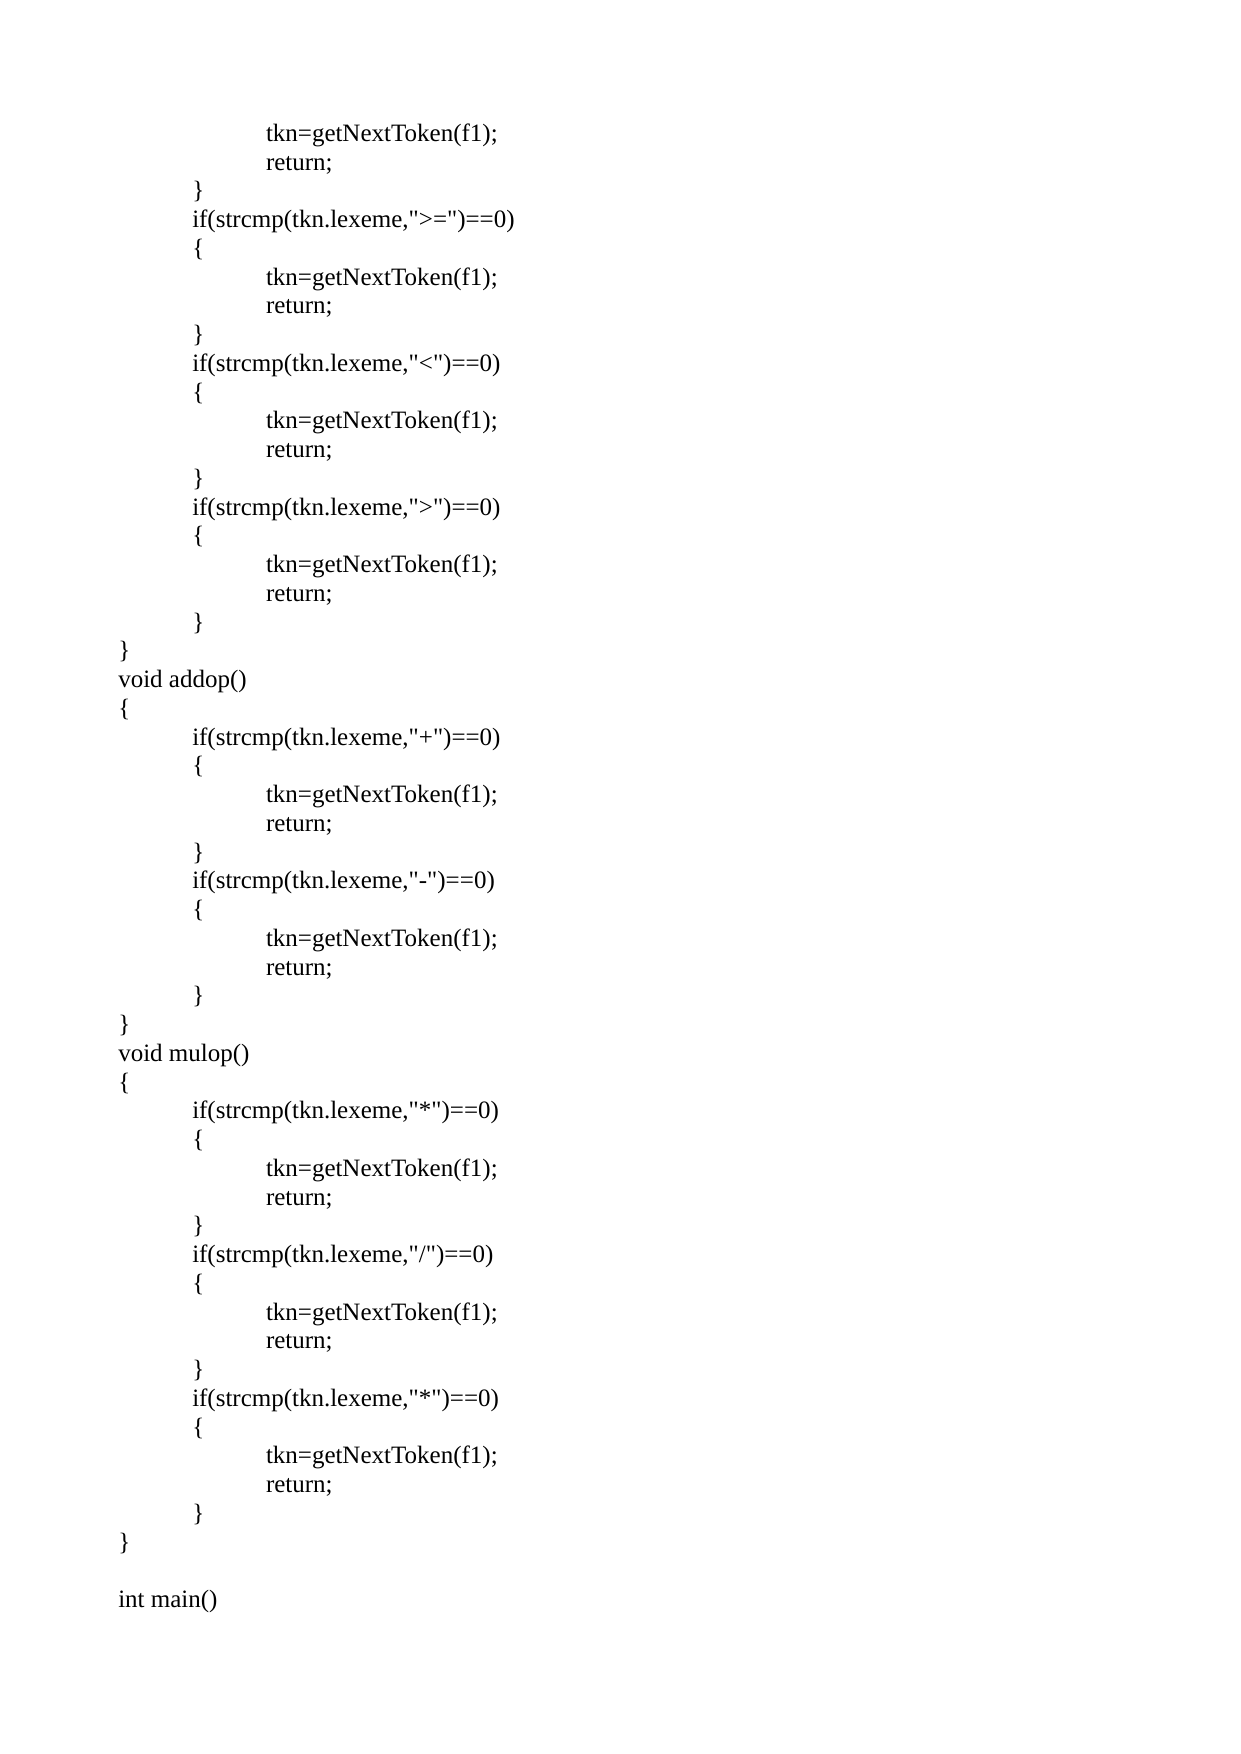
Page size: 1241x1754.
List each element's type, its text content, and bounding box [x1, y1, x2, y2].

text } [118, 1211, 1122, 1239]
text if(strcmp(tkn.lexeme,">=")==0) [118, 204, 1122, 233]
text tkn=getNextToken(f1); [118, 779, 1122, 808]
text { [118, 894, 1122, 923]
text } [118, 1527, 1122, 1556]
text void addop() [118, 664, 1122, 693]
text { [118, 693, 1122, 722]
text { [118, 1067, 1122, 1096]
text return; [118, 291, 1122, 319]
text return; [118, 147, 1122, 176]
text if(strcmp(tkn.lexeme,"-")==0) [118, 866, 1122, 894]
text { [118, 233, 1122, 262]
text return; [118, 808, 1122, 837]
text tkn=getNextToken(f1); [118, 923, 1122, 952]
text return; [118, 1182, 1122, 1211]
text void mulop() [118, 1038, 1122, 1067]
text } [118, 1009, 1122, 1038]
text { [118, 1124, 1122, 1153]
text if(strcmp(tkn.lexeme,"*")==0) [118, 1383, 1122, 1412]
text tkn=getNextToken(f1); [118, 1297, 1122, 1326]
text tkn=getNextToken(f1); [118, 262, 1122, 291]
text return; [118, 1469, 1122, 1498]
text if(strcmp(tkn.lexeme,"<")==0) [118, 348, 1122, 377]
text if(strcmp(tkn.lexeme,"/")==0) [118, 1239, 1122, 1268]
text tkn=getNextToken(f1); [118, 549, 1122, 578]
text { [118, 521, 1122, 549]
text if(strcmp(tkn.lexeme,"+")==0) [118, 722, 1122, 751]
text return; [118, 578, 1122, 607]
text } [118, 981, 1122, 1009]
text } [118, 607, 1122, 636]
text { [118, 1412, 1122, 1441]
text if(strcmp(tkn.lexeme,">")==0) [118, 492, 1122, 521]
text tkn=getNextToken(f1); [118, 1441, 1122, 1469]
text } [118, 837, 1122, 866]
text tkn=getNextToken(f1); [118, 118, 1122, 147]
text { [118, 377, 1122, 406]
text tkn=getNextToken(f1); [118, 1153, 1122, 1182]
text } [118, 463, 1122, 492]
text } [118, 176, 1122, 204]
text } [118, 1498, 1122, 1527]
text } [118, 636, 1122, 664]
text tkn=getNextToken(f1); [118, 406, 1122, 434]
text { [118, 751, 1122, 779]
text return; [118, 952, 1122, 981]
text } [118, 319, 1122, 348]
text return; [118, 1326, 1122, 1354]
text { [118, 1268, 1122, 1297]
text } [118, 1354, 1122, 1383]
text int main() [118, 1584, 1122, 1613]
text if(strcmp(tkn.lexeme,"*")==0) [118, 1096, 1122, 1124]
text return; [118, 434, 1122, 463]
